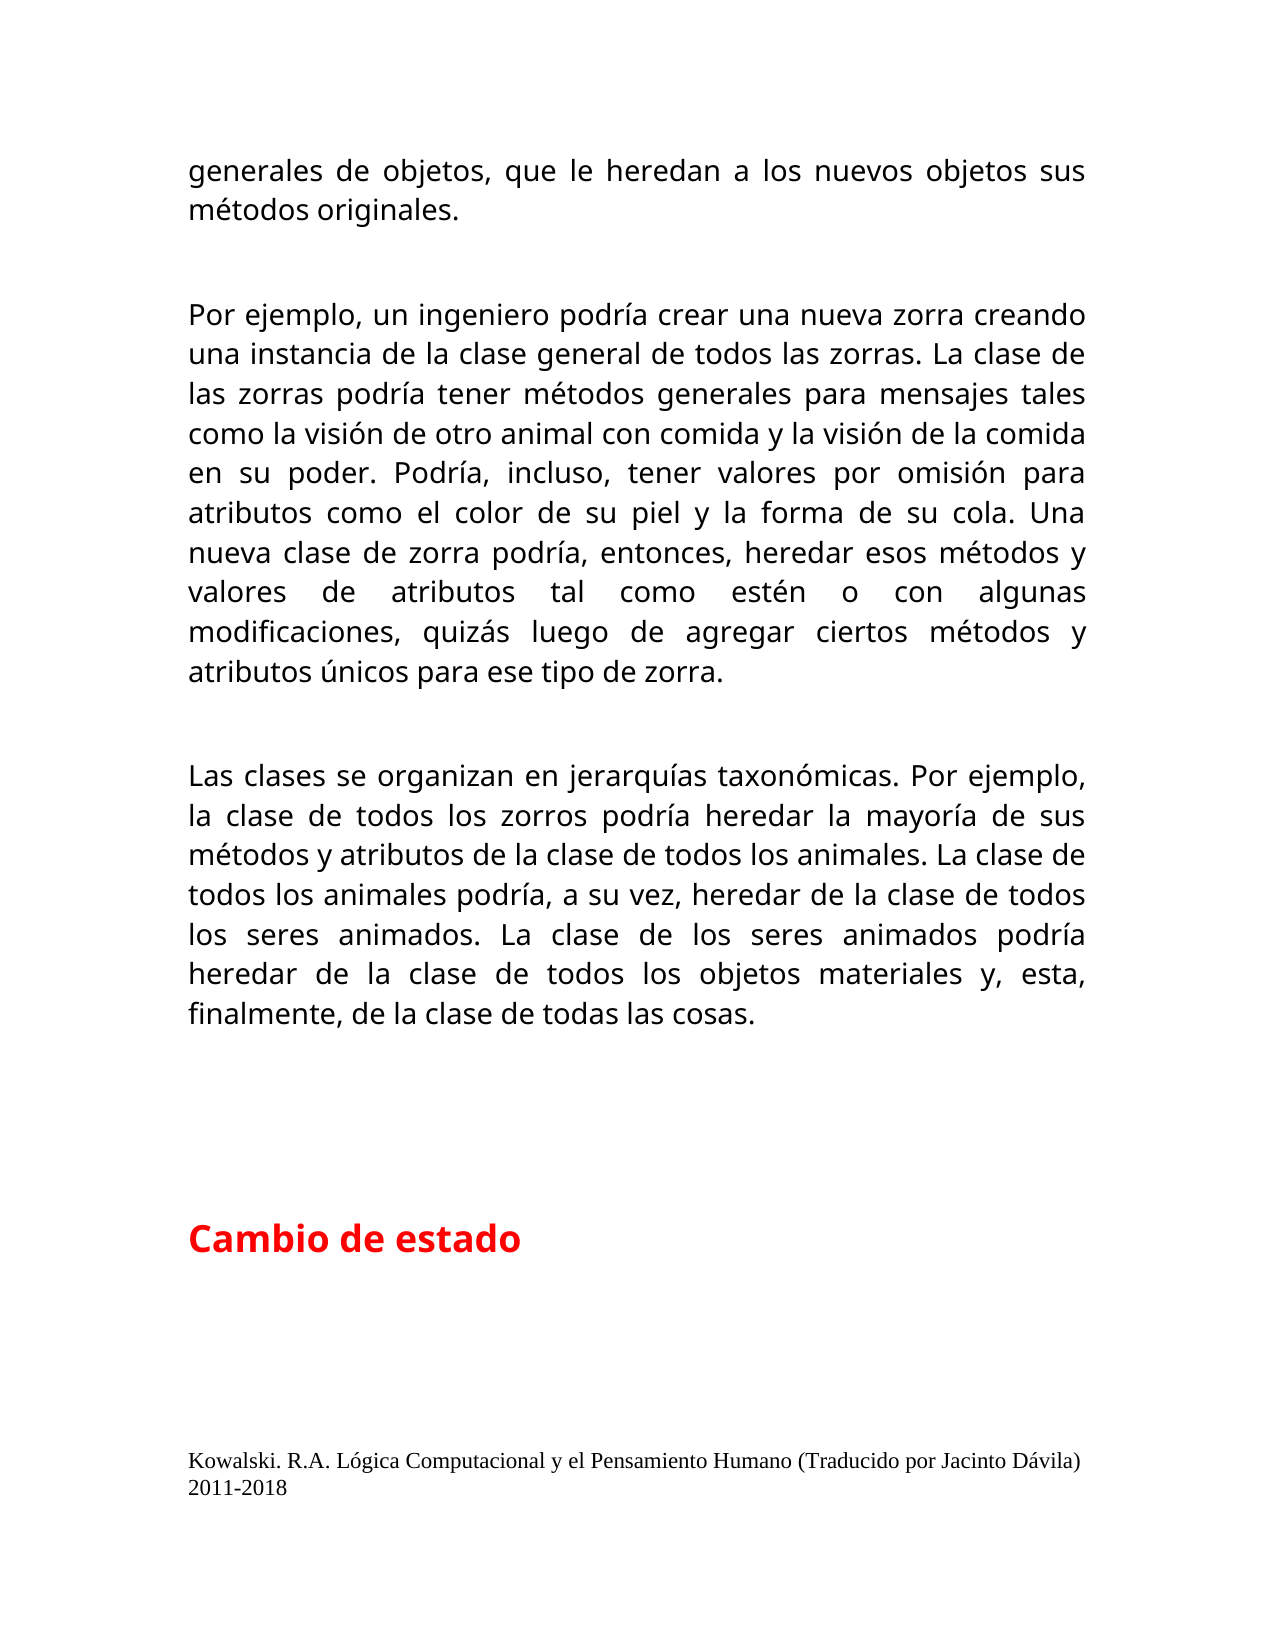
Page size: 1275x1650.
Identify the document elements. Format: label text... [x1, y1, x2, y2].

text Por ejemplo, un ingeniero podría crear una nueva zorra creando una instancia de la clase general de todos las zorras. La clase de las zorras podría tener métodos generales para mensajes tales como la visión de otro animal con comida y la visión de la comida en su poder. Podría, incluso, tener valores por omisión para atributos como el color de su piel y la forma de su cola. Una nueva clase de zorra podría, entonces, heredar esos métodos y valores de atributos tal como estén o con algunas modificaciones, quizás luego de agregar ciertos métodos y atributos únicos para ese tipo de zorra. [188, 294, 1087, 691]
text Las clases se organizan en jerarquías taxonómicas. Por ejemplo, la clase de todos los zorros podría heredar la mayoría de sus métodos y atributos de la clase de todos los animales. La clase de todos los animales podría, a su vez, heredar de la clase de todos los seres animados. La clase de los seres animados podría heredar de la clase de todos los objetos materiales y, esta, finalmente, de la clase de todas las cosas. [188, 755, 1087, 1033]
subtitle Cambio de estado [188, 1212, 1087, 1263]
text generales de objetos, que le heredan a los nuevos objetos sus métodos originales. [188, 150, 1087, 229]
